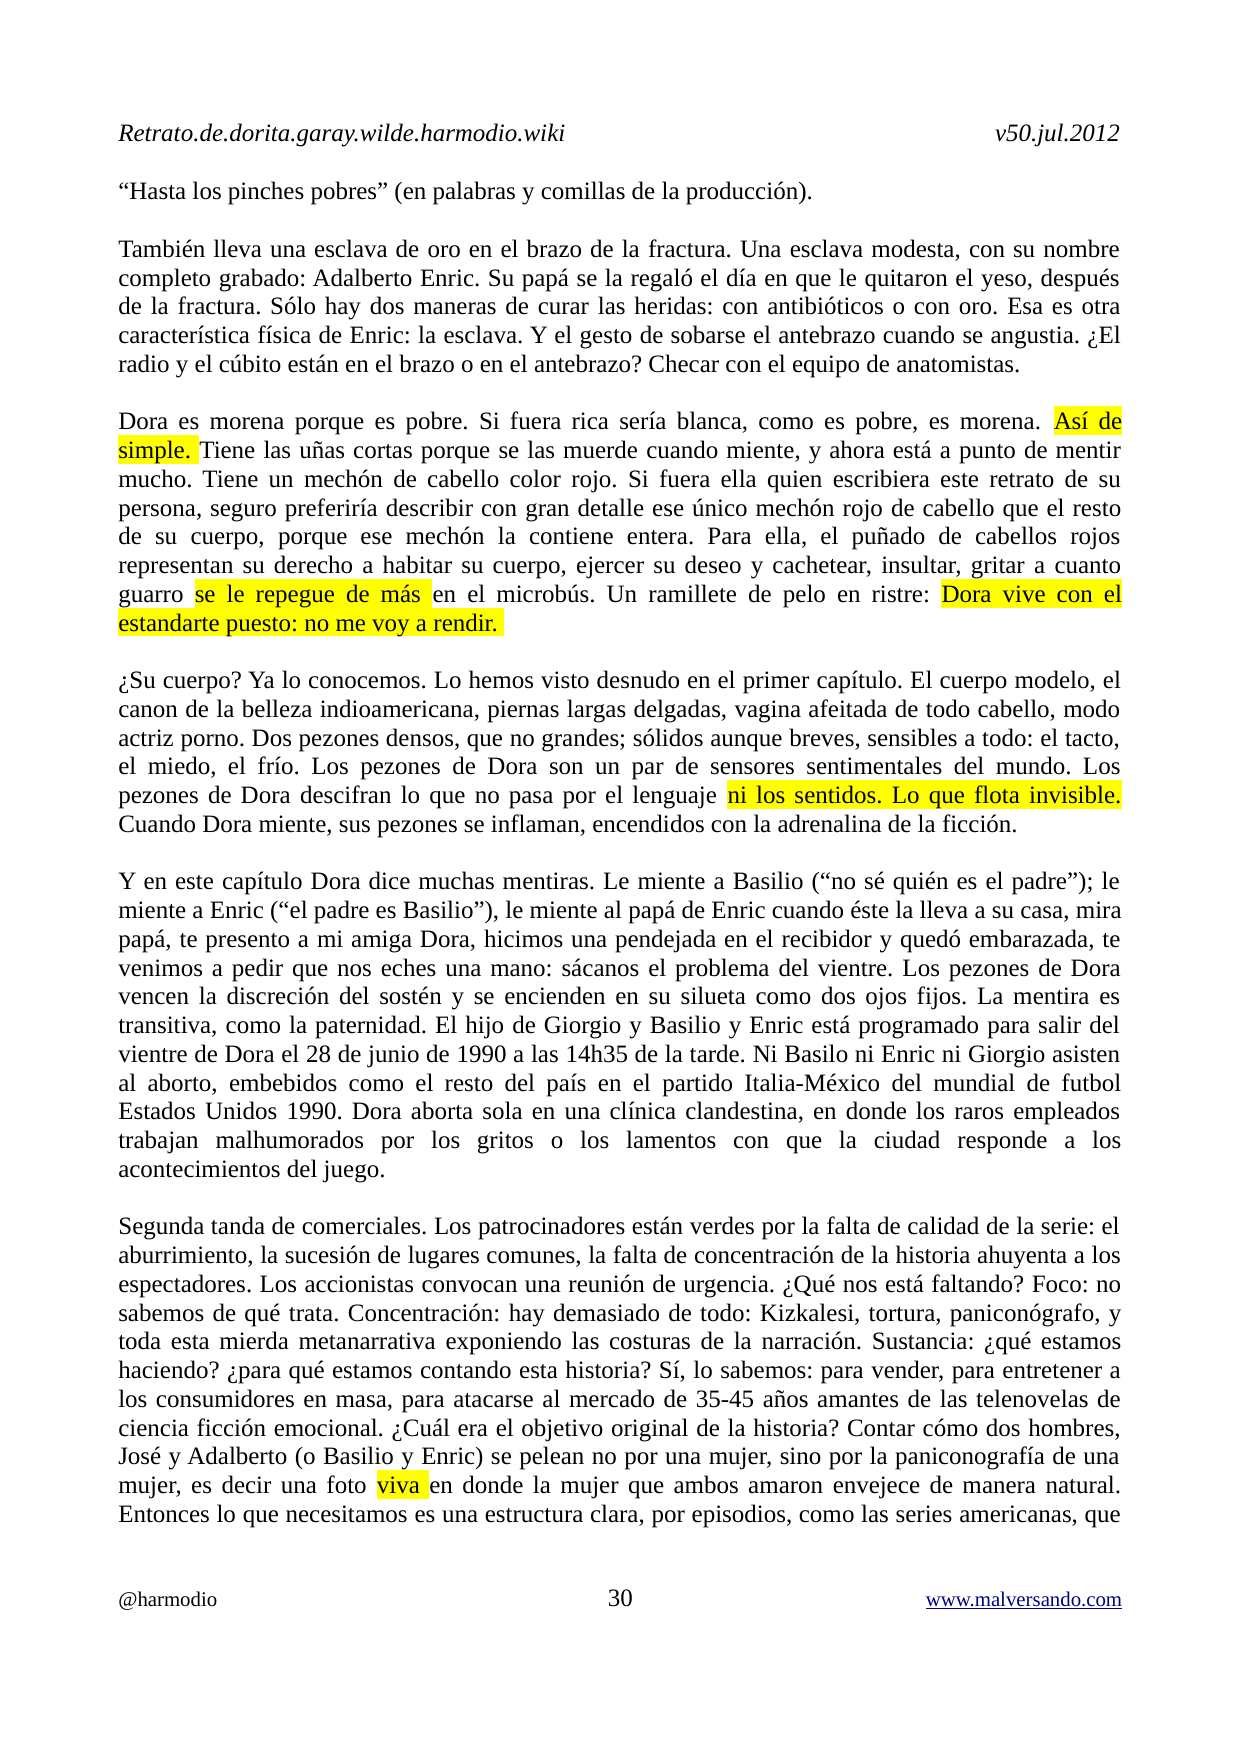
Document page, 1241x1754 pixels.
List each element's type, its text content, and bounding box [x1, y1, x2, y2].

text “Hasta los pinches pobres” (en palabras y comillas de la producción). [118, 176, 1122, 205]
text Segunda tanda de comerciales. Los patrocinadores están verdes por la falta de calidad de la serie: el aburrimiento, la sucesión de lugares comunes, la falta de concentración de la historia ahuyenta a los espectadores. Los accionistas convocan una reunión de urgencia. ¿Qué nos está faltando? Foco: no sabemos de qué trata. Concentración: hay demasiado de todo: Kizkalesi, tortura, paniconógrafo, y toda esta mierda metanarrativa exponiendo las costuras de la narración. Sustancia: ¿qué estamos haciendo? ¿para qué estamos contando esta historia? Sí, lo sabemos: para vender, para entretener a los consumidores en masa, para atacarse al mercado de 35-45 años amantes de las telenovelas de ciencia ficción emocional. ¿Cuál era el objetivo original de la historia? Contar cómo dos hombres, José y Adalberto (o Basilio y Enric) se pelean no por una mujer, sino por la paniconografía de una mujer, es decir una foto viva en donde la mujer que ambos amaron envejece de manera natural. Entonces lo que necesitamos es una estructura clara, por episodios, como las series americanas, que [118, 1211, 1122, 1528]
text También lleva una esclava de oro en el brazo de la fractura. Una esclava modesta, con su nombre completo grabado: Adalberto Enric. Su papá se la regaló el día en que le quitaron el yeso, después de la fractura. Sólo hay dos maneras de curar las heridas: con antibióticos o con oro. Esa es otra característica física de Enric: la esclava. Y el gesto de sobarse el antebrazo cuando se angustia. ¿El radio y el cúbito están en el brazo o en el antebrazo? Checar con el equipo de anatomistas. [118, 234, 1122, 378]
text Dora es morena porque es pobre. Si fuera rica sería blanca, como es pobre, es morena. Así de simple. Tiene las uñas cortas porque se las muerde cuando miente, y ahora está a punto de mentir mucho. Tiene un mechón de cabello color rojo. Si fuera ella quien escribiera este retrato de su persona, seguro preferiría describir con gran detalle ese único mechón rojo de cabello que el resto de su cuerpo, porque ese mechón la contiene entera. Para ella, el puñado de cabellos rojos representan su derecho a habitar su cuerpo, ejercer su deseo y cachetear, insultar, gritar a cuanto guarro se le repegue de más en el microbús. Un ramillete de pelo en ristre: Dora vive con el estandarte puesto: no me voy a rendir. [118, 406, 1122, 636]
text ¿Su cuerpo? Ya lo conocemos. Lo hemos visto desnudo en el primer capítulo. El cuerpo modelo, el canon de la belleza indioamericana, piernas largas delgadas, vagina afeitada de todo cabello, modo actriz porno. Dos pezones densos, que no grandes; sólidos aunque breves, sensibles a todo: el tacto, el miedo, el frío. Los pezones de Dora son un par de sensores sentimentales del mundo. Los pezones de Dora descifran lo que no pasa por el lenguaje ni los sentidos. Lo que flota invisible. Cuando Dora miente, sus pezones se inflaman, encendidos con la adrenalina de la ficción. [118, 665, 1122, 838]
text Y en este capítulo Dora dice muchas mentiras. Le miente a Basilio (“no sé quién es el padre”); le miente a Enric (“el padre es Basilio”), le miente al papá de Enric cuando éste la lleva a su casa, mira papá, te presento a mi amiga Dora, hicimos una pendejada en el recibidor y quedó embarazada, te venimos a pedir que nos eches una mano: sácanos el problema del vientre. Los pezones de Dora vencen la discreción del sostén y se encienden en su silueta como dos ojos fijos. La mentira es transitiva, como la paternidad. El hijo de Giorgio y Basilio y Enric está programado para salir del vientre de Dora el 28 de junio de 1990 a las 14h35 de la tarde. Ni Basilo ni Enric ni Giorgio asisten al aborto, embebidos como el resto del país en el partido Italia-México del mundial de futbol Estados Unidos 1990. Dora aborta sola en una clínica clandestina, en donde los raros empleados trabajan malhumorados por los gritos o los lamentos con que la ciudad responde a los acontecimientos del juego. [118, 866, 1122, 1183]
